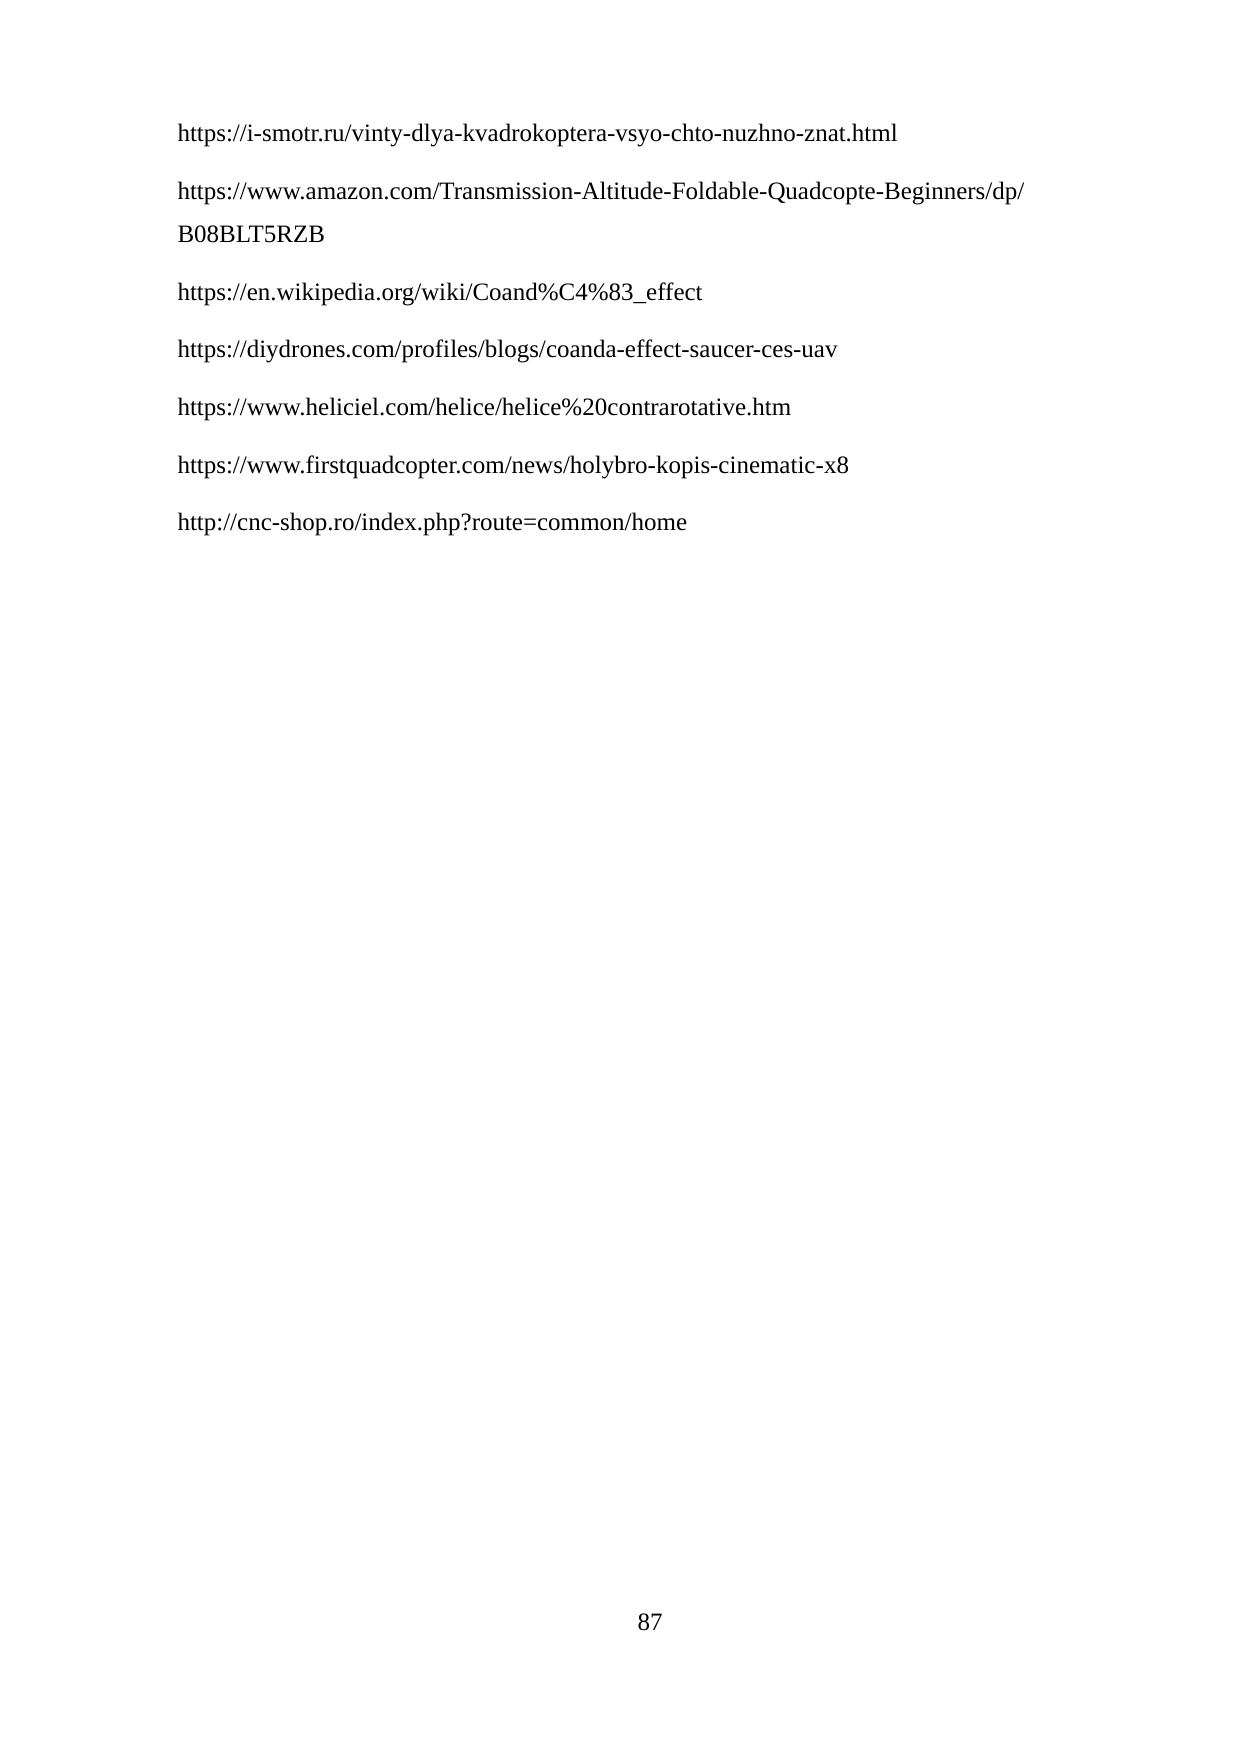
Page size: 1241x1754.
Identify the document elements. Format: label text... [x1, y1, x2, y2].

text http://cnc-shop.ro/index.php?route=common/home [177, 507, 1122, 536]
text https://diydrones.com/profiles/blogs/coanda-effect-saucer-ces-uav [177, 334, 1122, 363]
text https://www.firstquadcopter.com/news/holybro-kopis-cinematic-x8 [177, 450, 1122, 478]
text https://www.heliciel.com/helice/helice%20contrarotative.htm [177, 392, 1122, 421]
text https://en.wikipedia.org/wiki/Coand%C4%83_effect [177, 277, 1122, 305]
text https://i-smotr.ru/vinty-dlya-kvadrokoptera-vsyo-chto-nuzhno-znat.html [177, 118, 1122, 147]
text https://www.amazon.com/Transmission-Altitude-Foldable-Quadcopte-Beginners/dp/B08BLT5RZB [177, 176, 1122, 248]
